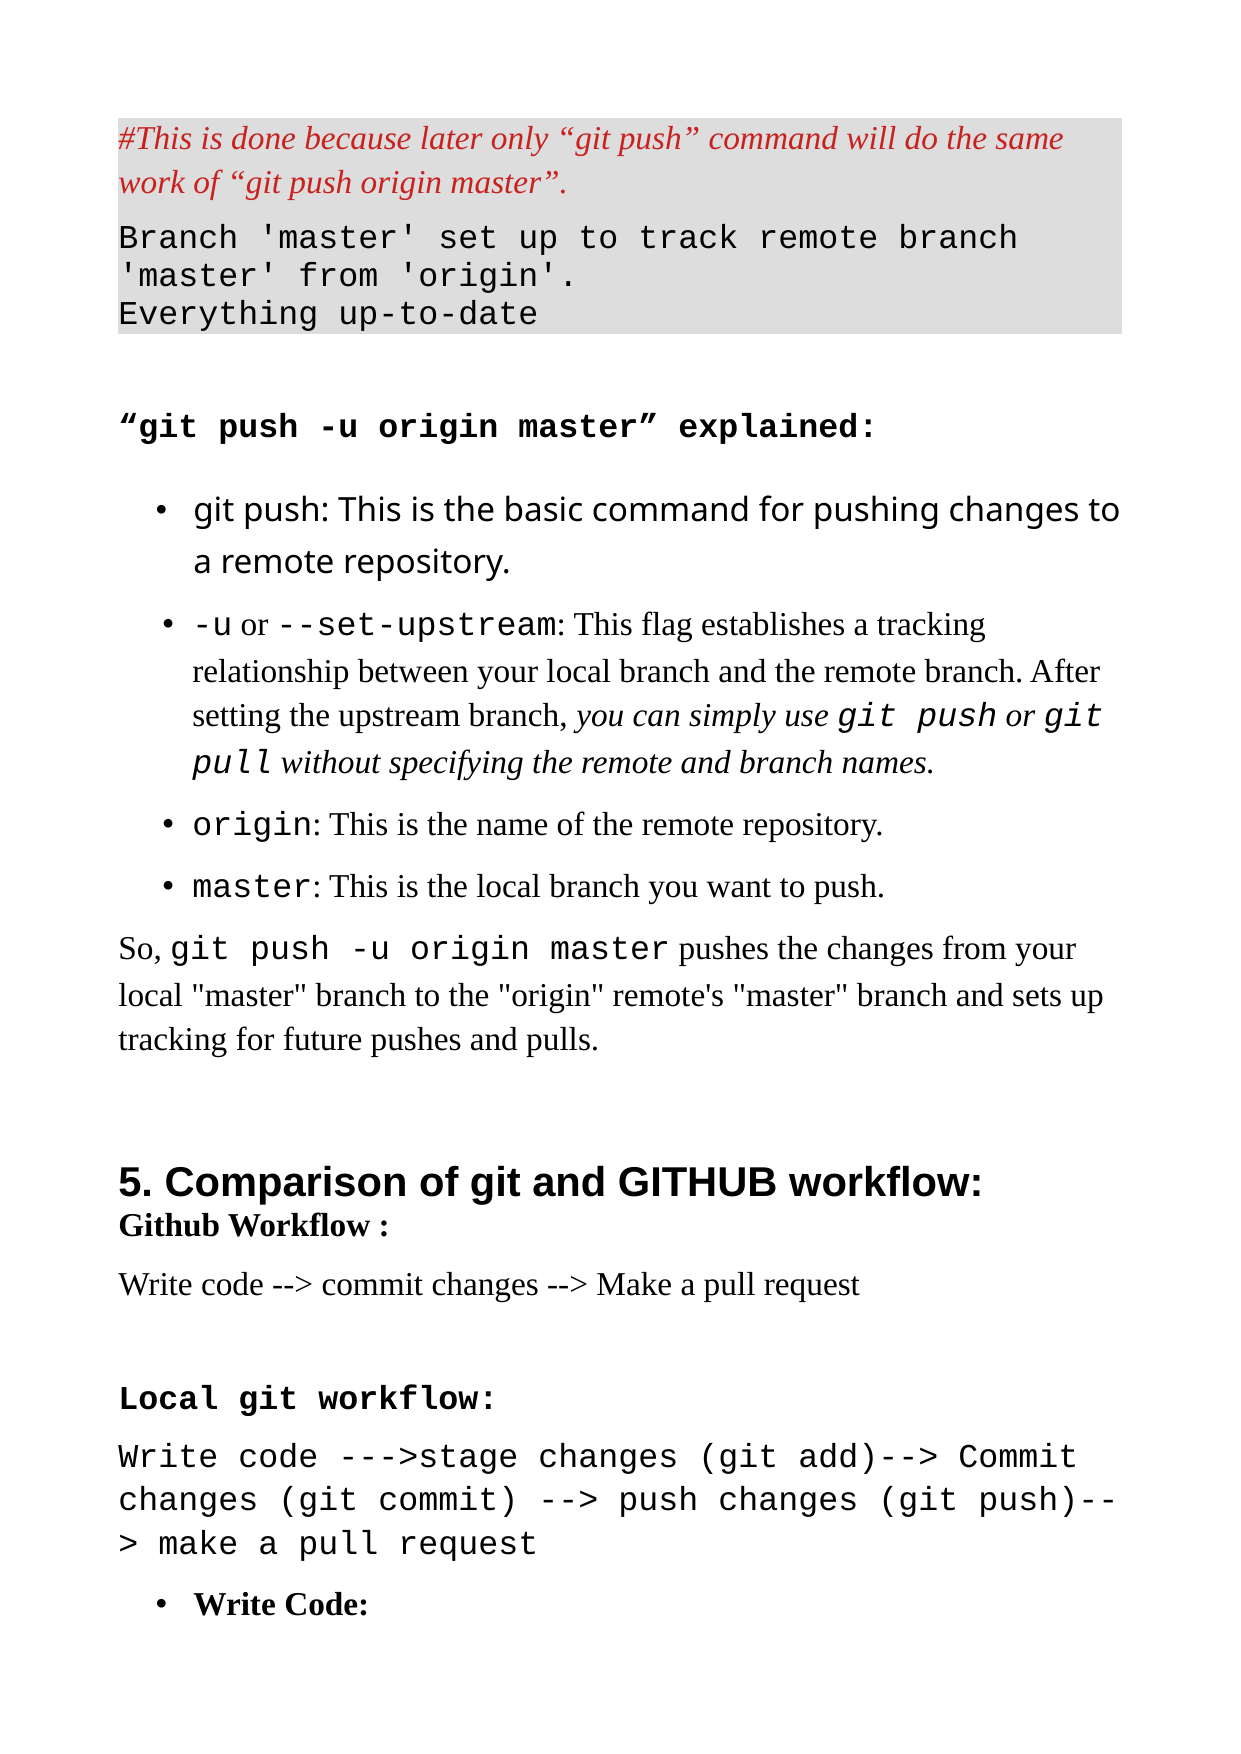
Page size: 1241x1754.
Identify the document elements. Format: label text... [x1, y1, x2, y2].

subtitle 5. Comparison of git and GITHUB workflow: [118, 1158, 1122, 1206]
text “git push -u origin master” explained: [118, 410, 1122, 448]
list -u or --set-upstream: This flag establishes a tracking relationship between your local branch and the remote branch. After setting the upstream branch, you can simply use git push or git pull without specifying the remote and branch names. [162, 604, 1122, 784]
text Branch 'master' set up to track remote branch 'master' from 'origin'. [118, 221, 1122, 296]
text So, git push -u origin master pushes the changes from your local "master" branch to the "origin" remote's "master" branch and sets up tracking for future pushes and pulls. [118, 928, 1122, 1058]
text Everything up-to-date [118, 296, 1122, 334]
list master: This is the local branch you want to push. [162, 866, 1122, 908]
list Write Code: [156, 1584, 1122, 1623]
text Local git workflow: [118, 1381, 1122, 1419]
text Write code --> commit changes --> Make a pull request [118, 1264, 1122, 1302]
list origin: This is the name of the remote repository. [162, 804, 1122, 846]
text Github Workflow : [118, 1206, 1122, 1244]
text Write code --->stage changes (git add)--> Commit changes (git commit) --> push changes (git push)--> make a pull request [118, 1439, 1122, 1564]
text #This is done because later only “git push” command will do the same work of “git push origin master”. [118, 118, 1122, 201]
list git push: This is the basic command for pushing changes to a remote repository. [156, 486, 1122, 583]
